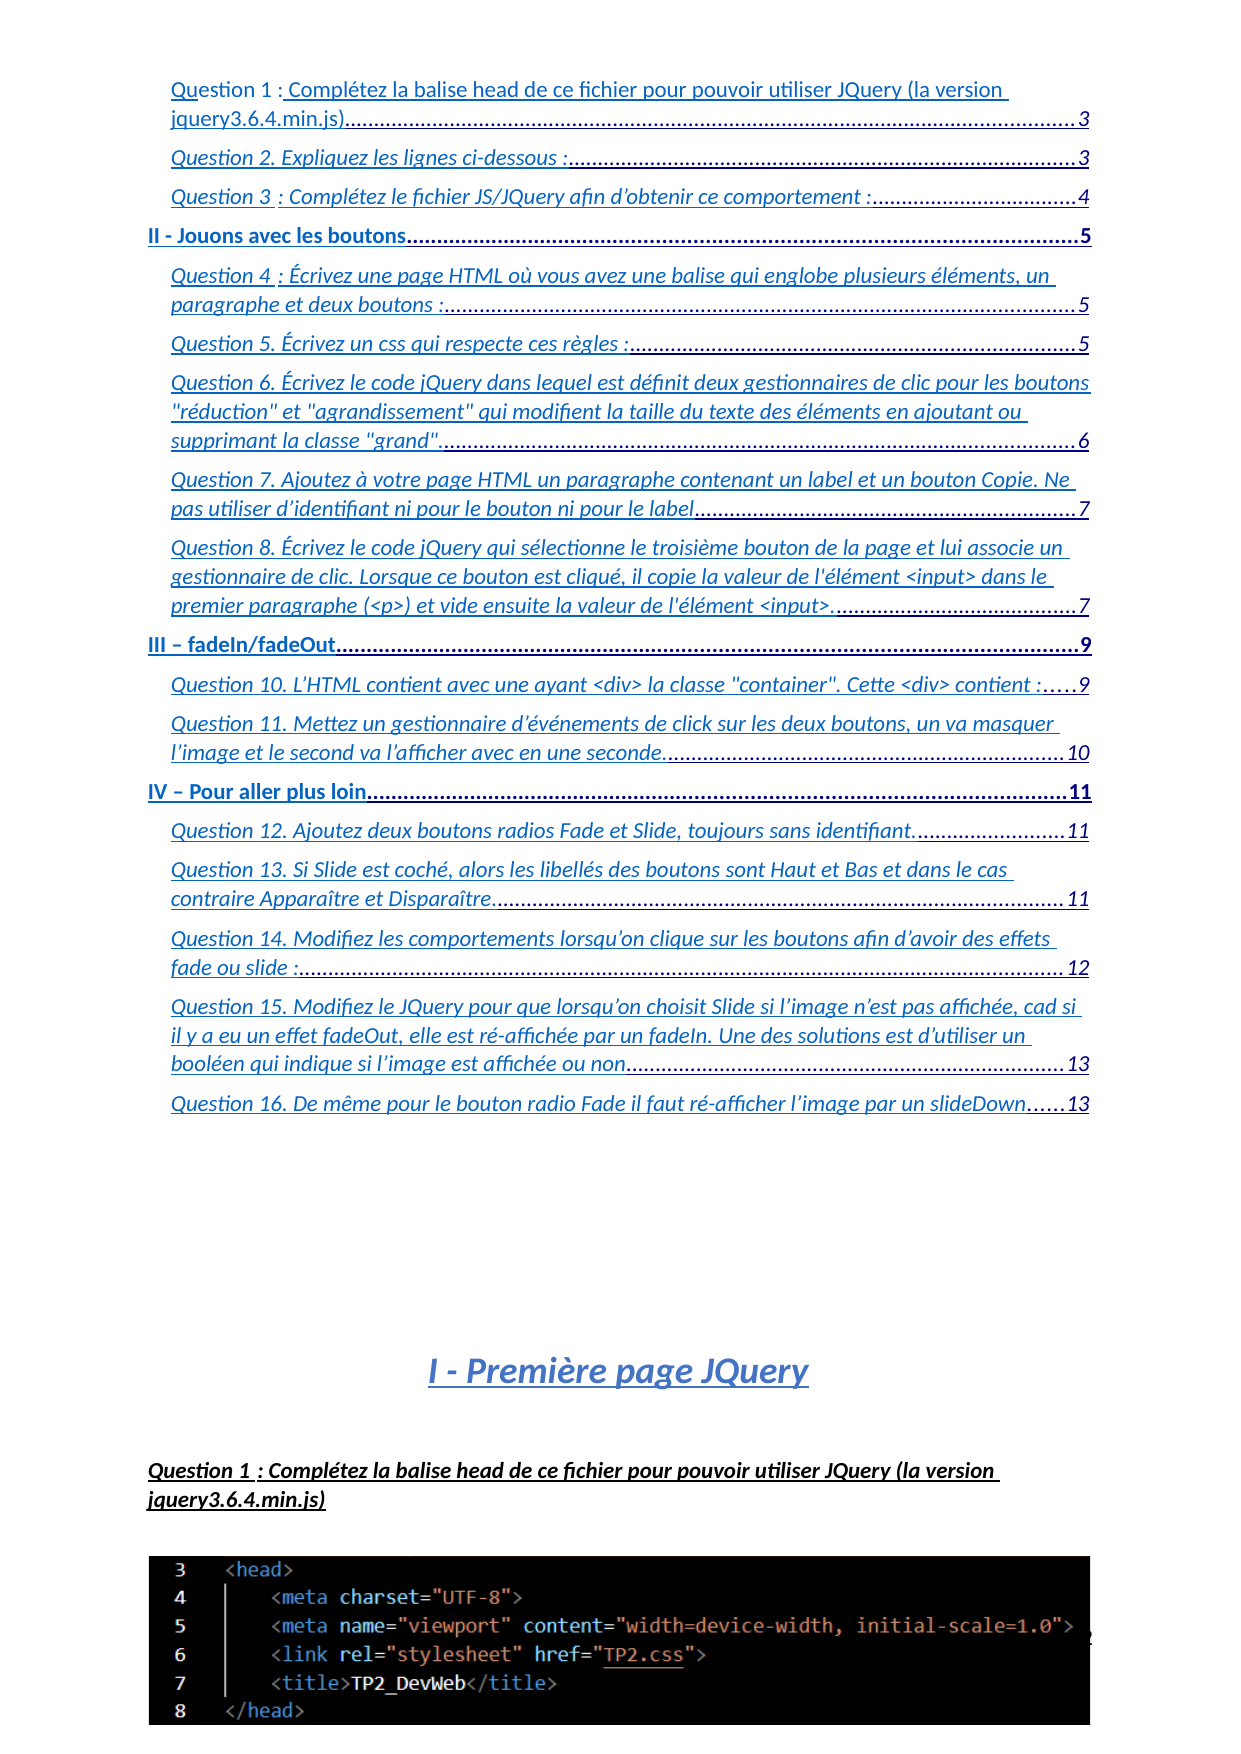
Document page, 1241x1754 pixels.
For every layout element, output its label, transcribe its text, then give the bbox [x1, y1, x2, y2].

text Question 7. Ajoutez à votre page HTML un paragraphe contenant un label et un bouton Copie. Ne pas utiliser d’identifiant ni pour le bouton ni pour le label 7 [171, 465, 1093, 522]
text Question 8. Écrivez le code jQuery qui sélectionne le troisième bouton de la page et lui associe un gestionnaire de clic. Lorsque ce bouton est cliqué, il copie la valeur de l'élément <input> dans le premier paragraphe (<p>) et vide ensuite la valeur de l'élément <input>. 7 [171, 533, 1093, 619]
text Question 5. Écrivez un css qui respecte ces règles : 5 [171, 329, 1093, 357]
text Question 12. Ajoutez deux boutons radios Fade et Slide, toujours sans identifiant. 11 [171, 816, 1093, 844]
text Question 13. Si Slide est coché, alors les libellés des boutons sont Haut et Bas et dans le cas contraire Apparaître et Disparaître. 11 [171, 856, 1093, 912]
subtitle Question 1 : Complétez la balise head de ce fichier pour pouvoir utiliser JQuery (la version jquery3.6.4.min.js) [148, 1456, 1093, 1513]
text Question 6. Écrivez le code jQuery dans lequel est définit deux gestionnaires de clic pour les boutons "réduction" et "agrandissement" qui modifient la taille du texte des éléments en ajoutant ou supprimant la classe "grand". 6 [171, 368, 1093, 454]
text Question 3 : Complétez le fichier JS/JQuery afin d’obtenir ce comportement : 4 [171, 182, 1093, 210]
text Question 2. Expliquez les lignes ci-dessous : 3 [171, 143, 1093, 171]
text II - Jouons avec les boutons 5 [148, 222, 1093, 250]
text Question 14. Modifiez les comportements lorsqu’on clique sur les boutons afin d’avoir des effets fade ou slide : 12 [171, 924, 1093, 981]
text Question 1 : Complétez la balise head de ce fichier pour pouvoir utiliser JQuery (la version jquery3.6.4.min.js) 3 [171, 75, 1093, 132]
text Question 4 : Écrivez une page HTML où vous avez une balise qui englobe plusieurs éléments, un paragraphe et deux boutons : 5 [171, 261, 1093, 318]
text Question 16. De même pour le bouton radio Fade il faut ré-afficher l’image par un slideDown 13 [171, 1089, 1093, 1117]
text Question 10. L’HTML contient avec une ayant <div> la classe "container". Cette <div> contient : 9 [171, 670, 1093, 698]
text III – fadeIn/fadeOut 9 [148, 630, 1093, 658]
text Question 11. Mettez un gestionnaire d’événements de click sur les deux boutons, un va masquer l’image et le second va l’afficher avec en une seconde. 10 [171, 709, 1093, 766]
text IV – Pour aller plus loin 11 [148, 777, 1093, 805]
subtitle I - Première page JQuery [148, 1347, 1093, 1393]
text Question 15. Modifiez le JQuery pour que lorsqu’on choisit Slide si l’image n’est pas affichée, cad si il y a eu un effet fadeOut, elle est ré-affichée par un fadeIn. Une des solutions est d’utiliser un booléen qui indique si l’image est affichée ou non 13 [171, 992, 1093, 1078]
